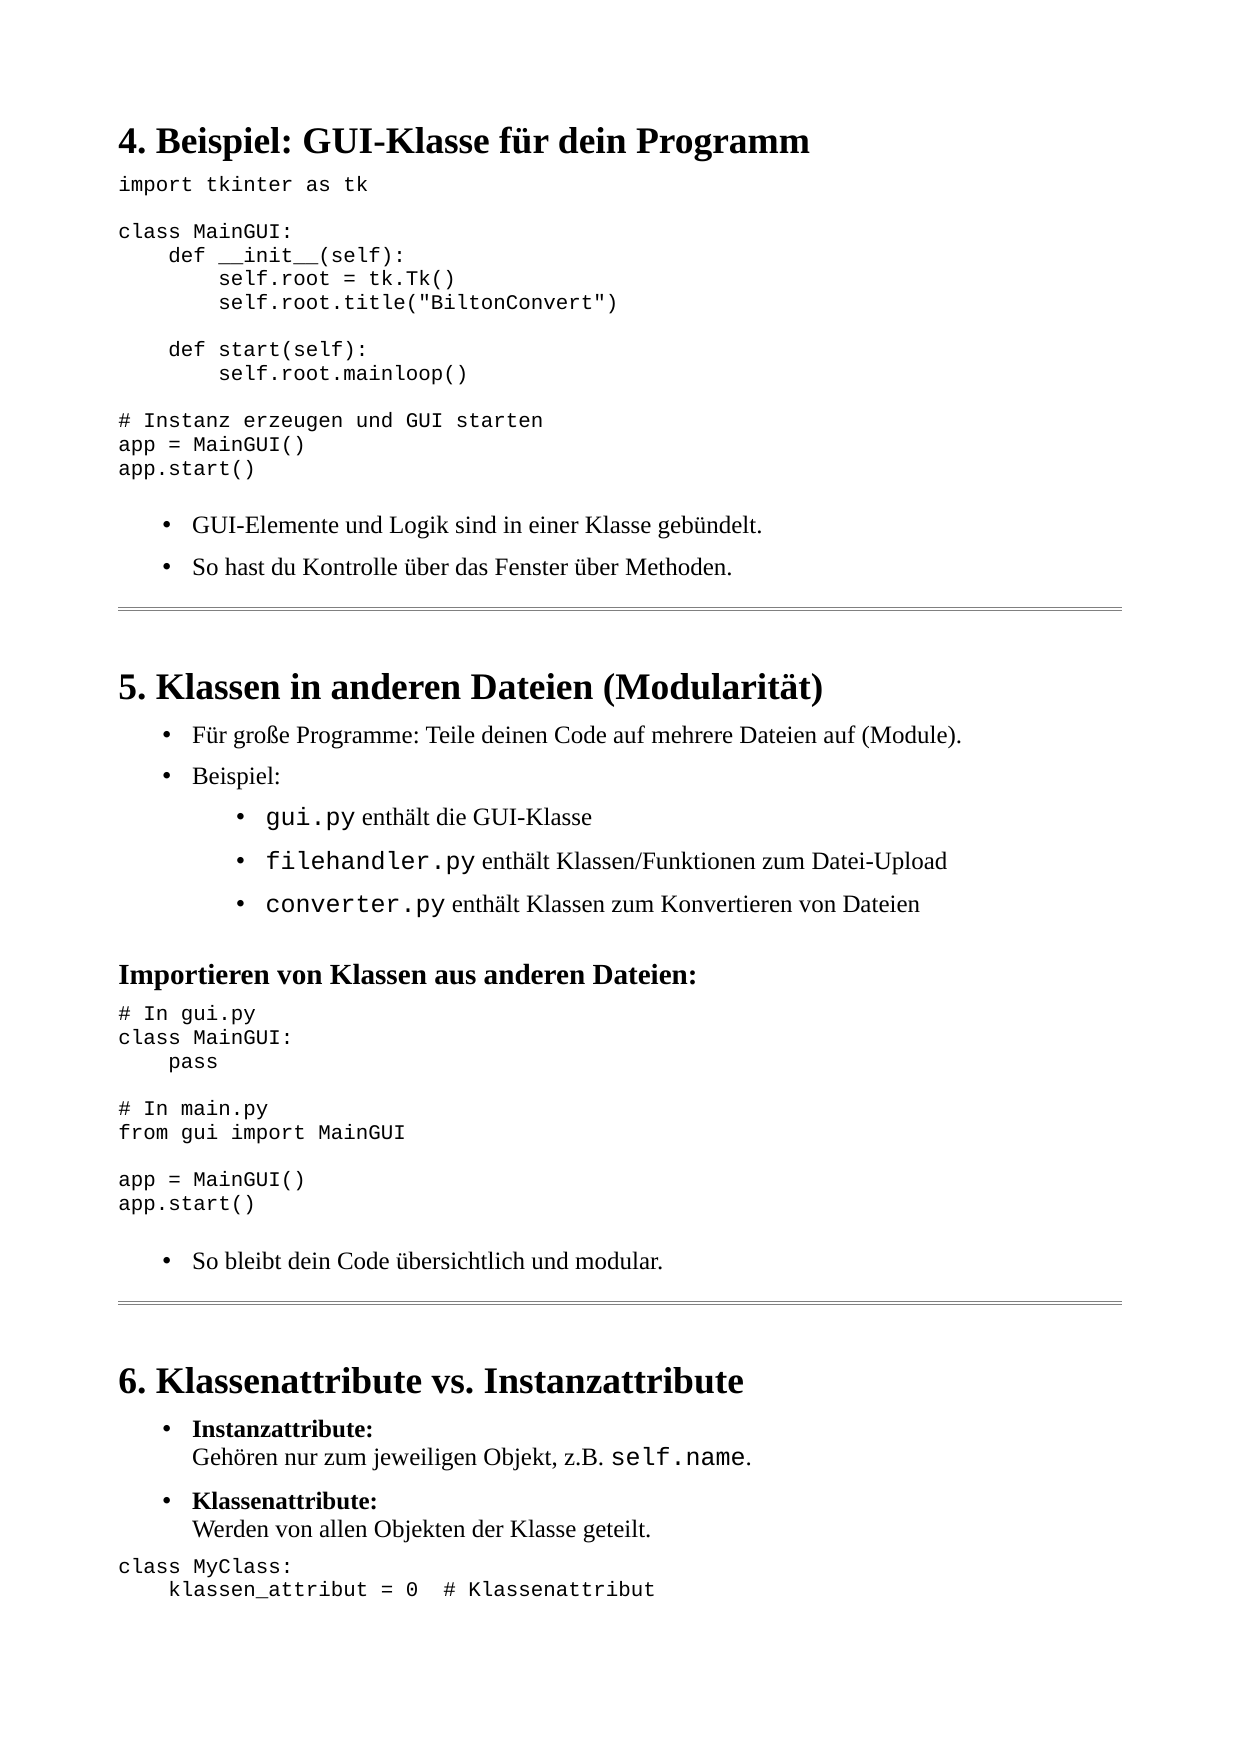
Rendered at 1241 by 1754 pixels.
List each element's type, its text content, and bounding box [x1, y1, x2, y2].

list So bleibt dein Code übersichtlich und modular. [162, 1246, 1122, 1274]
text app.start() [118, 1193, 1122, 1216]
subtitle 6. Klassenattribute vs. Instanzattribute [118, 1358, 1122, 1401]
text from gui import MainGUI [118, 1122, 1122, 1145]
text app.start() [118, 457, 1122, 481]
text app = MainGUI() [118, 434, 1122, 457]
text def __init__(self): [118, 245, 1122, 268]
list filehandler.py enthält Klassen/Funktionen zum Datei-Upload [236, 846, 1122, 877]
text # Instanz erzeugen und GUI starten [118, 410, 1122, 434]
text # In main.py [118, 1098, 1122, 1122]
list Beispiel: [162, 761, 1122, 790]
text self.root.mainloop() [118, 363, 1122, 387]
text self.root = tk.Tk() [118, 268, 1122, 292]
list GUI-Elemente und Logik sind in einer Klasse gebündelt. [162, 511, 1122, 539]
subtitle 4. Beispiel: GUI-Klasse für dein Programm [118, 118, 1122, 161]
text class MainGUI: [118, 221, 1122, 245]
subtitle Importieren von Klassen aus anderen Dateien: [118, 957, 1122, 991]
text class MainGUI: [118, 1027, 1122, 1051]
text klassen_attribut = 0 # Klassenattribut [118, 1579, 1122, 1603]
text import tkinter as tk [118, 174, 1122, 197]
list Instanzattribute: Gehören nur zum jeweiligen Objekt, z.B. self.name. [162, 1414, 1122, 1473]
list So hast du Kontrolle über das Fenster über Methoden. [162, 552, 1122, 581]
text class MyClass: [118, 1556, 1122, 1579]
text # In gui.py [118, 1003, 1122, 1027]
subtitle 5. Klassen in anderen Dateien (Modularität) [118, 664, 1122, 707]
list Klassenattribute: Werden von allen Objekten der Klasse geteilt. [162, 1486, 1122, 1543]
text pass [118, 1051, 1122, 1074]
list Für große Programme: Teile deinen Code auf mehrere Dateien auf (Module). [162, 720, 1122, 749]
text def start(self): [118, 339, 1122, 363]
text app = MainGUI() [118, 1169, 1122, 1193]
list gui.py enthält die GUI-Klasse [236, 802, 1122, 833]
text self.root.title("BiltonConvert") [118, 292, 1122, 316]
list converter.py enthält Klassen zum Konvertieren von Dateien [236, 889, 1122, 920]
